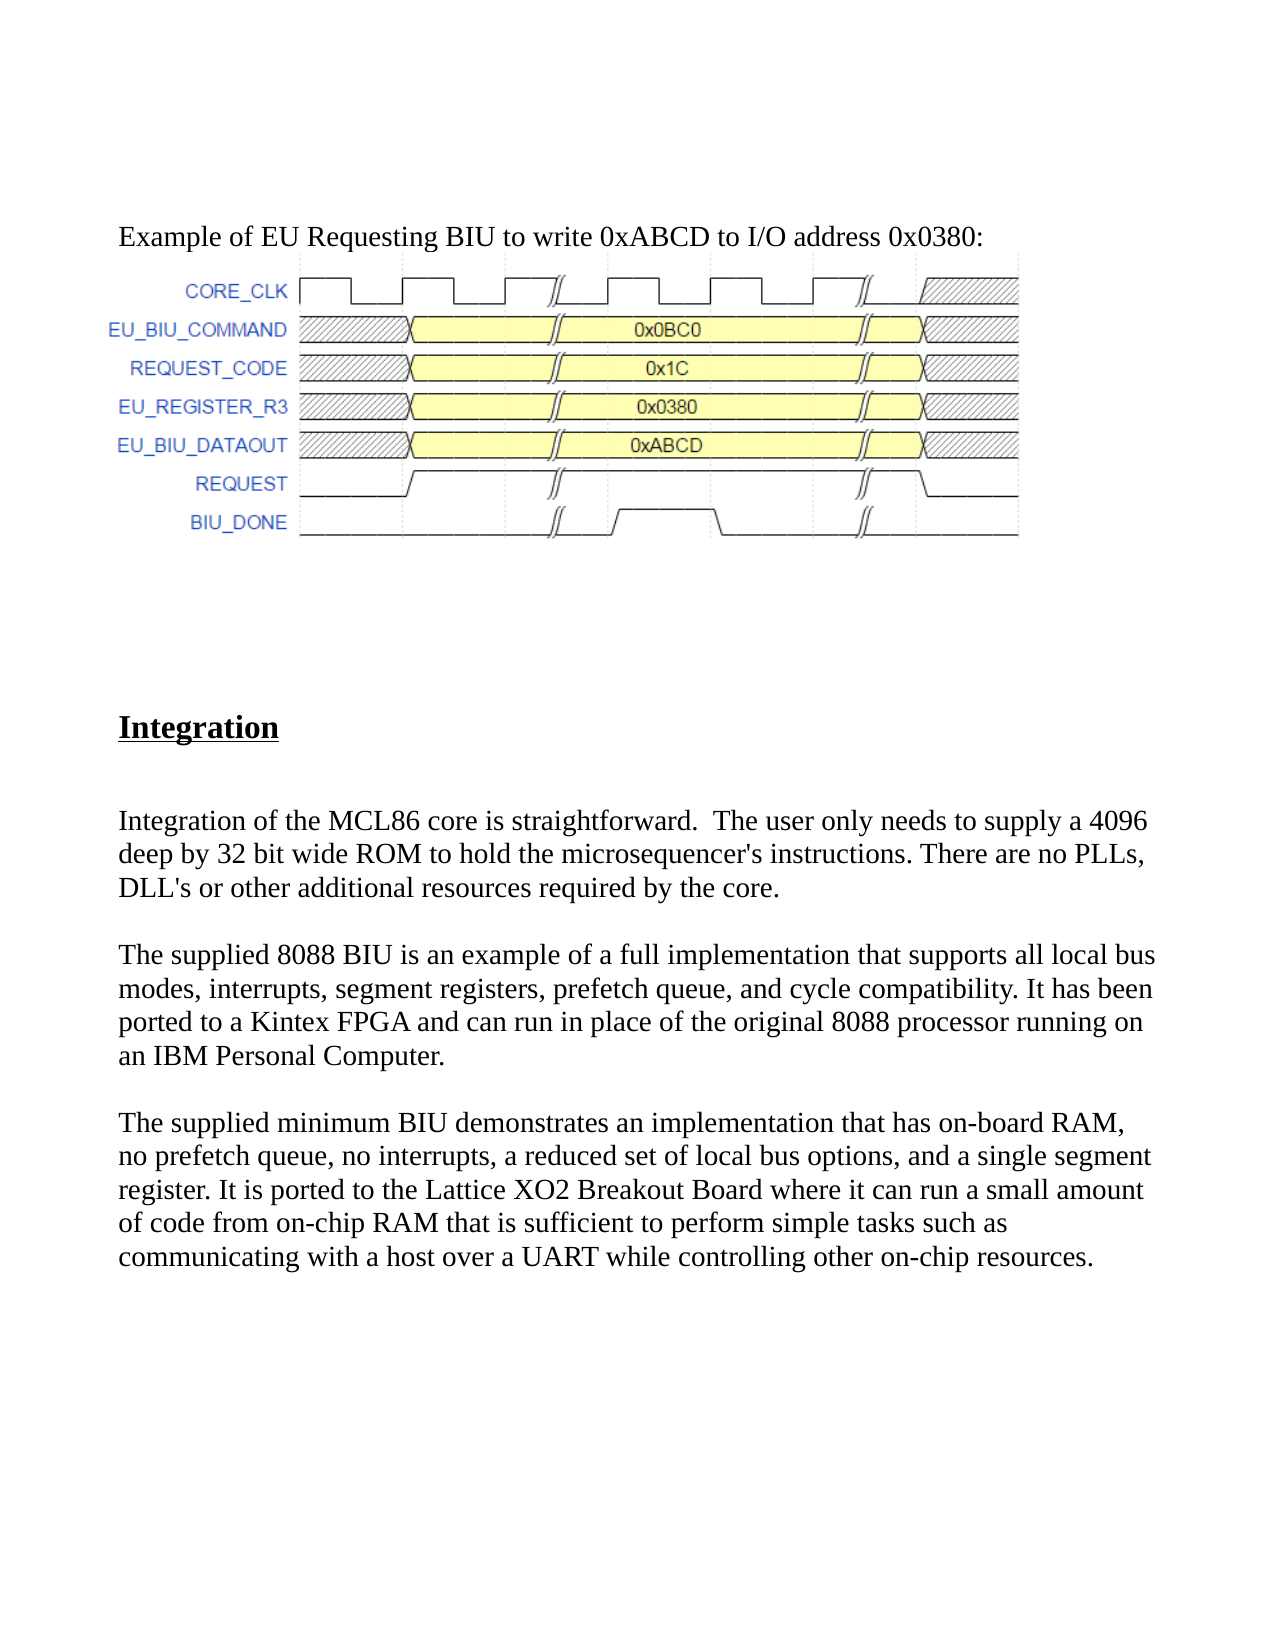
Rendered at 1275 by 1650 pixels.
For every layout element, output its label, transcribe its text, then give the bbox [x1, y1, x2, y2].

text Integration [118, 707, 1157, 746]
text The supplied 8088 BIU is an example of a full implementation that supports all local bus modes, interrupts, segment registers, prefetch queue, and cycle compatibility. It has been ported to a Kintex FPGA and can run in place of the original 8088 processor running on an IBM Personal Computer. [118, 937, 1157, 1071]
text The supplied minimum BIU demonstrates an implementation that has on-board RAM, no prefetch queue, no interrupts, a reduced set of local bus options, and a single segment register. It is ported to the Lattice XO2 Breakout Board where it can run a small amount of code from on-chip RAM that is sufficient to perform simple tasks such as communicating with a host over a UART while controlling other on-chip resources. [118, 1105, 1157, 1273]
text Integration of the MCL86 core is straightforward. The user only needs to supply a 4096 deep by 32 bit wide ROM to hold the microsequencer's instructions. There are no PLLs, DLL's or other additional resources required by the core. [118, 803, 1157, 904]
text Example of EU Requesting BIU to write 0xABCD to I/O address 0x0380: [118, 219, 1157, 252]
picture [103, 252, 1041, 564]
